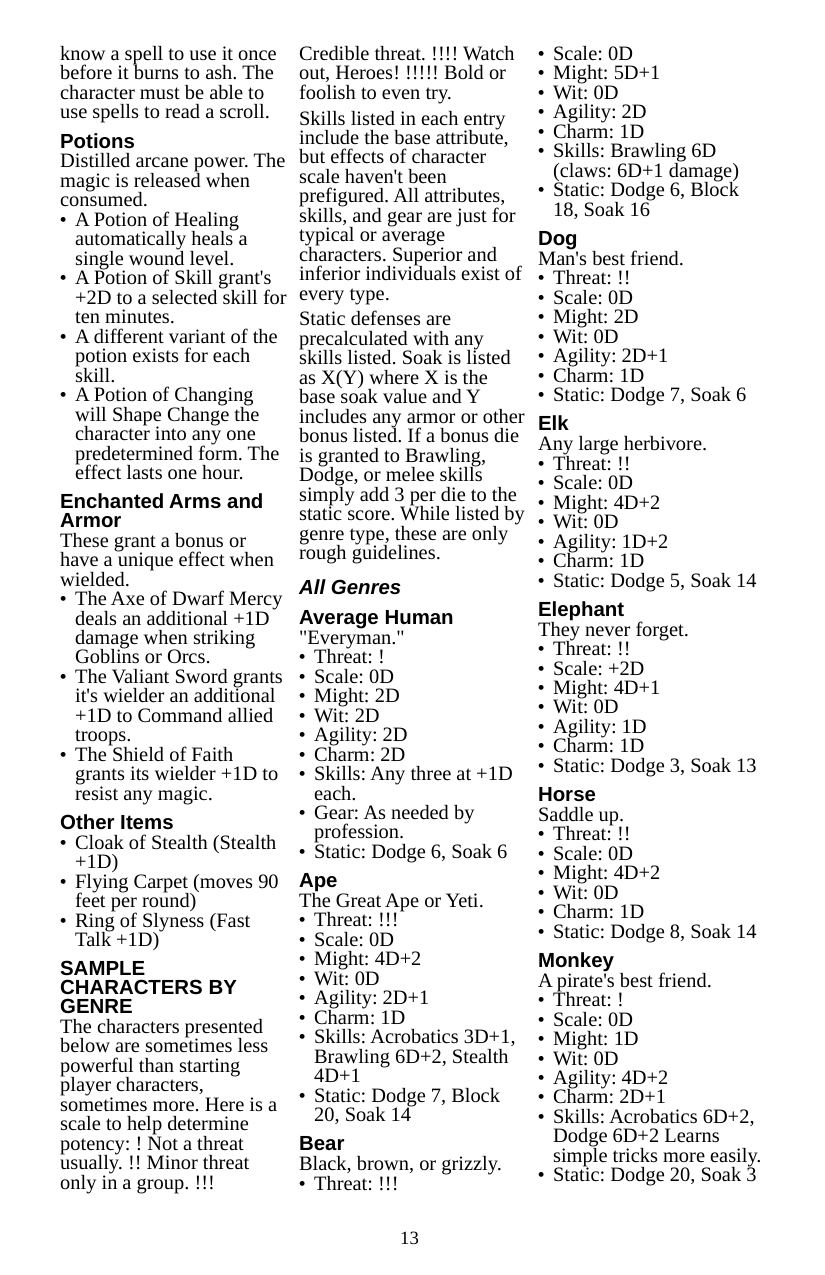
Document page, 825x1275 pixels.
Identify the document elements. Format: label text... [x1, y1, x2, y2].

list Scale: 0D [538, 1011, 765, 1030]
list Might: 4D+2 [538, 864, 765, 884]
list Wit: 0D [538, 513, 765, 532]
text The Great Ape or Yeti. [299, 892, 526, 911]
list Threat: ! [299, 648, 526, 667]
subtitle Potions [60, 129, 287, 152]
list A Potion of Changing will Shape Change the character into any one predetermined form. The effect lasts one hour. [60, 386, 287, 483]
text know a spell to use it once before it burns to ash. The character must be able to use spells to read a scroll. [60, 45, 287, 123]
list Wit: 0D [538, 328, 765, 347]
list Static: Dodge 7, Soak 6 [538, 386, 765, 406]
list Threat: !! [538, 640, 765, 659]
subtitle Sample Characters by Genre [60, 959, 287, 1018]
list The Valiant Sword grants it's wielder an additional +1D to Command allied troops. [60, 668, 287, 746]
subtitle Average Human [299, 605, 526, 628]
list Gear: As needed by profession. [299, 804, 526, 843]
text Man's best friend. [538, 250, 765, 269]
list Threat: ! [538, 991, 765, 1011]
list Charm: 1D [538, 903, 765, 923]
subtitle Other Items [60, 810, 287, 834]
list Ring of Slyness (Fast Talk +1D) [60, 912, 287, 951]
list Static: Dodge 5, Soak 14 [538, 571, 765, 591]
subtitle Bear [299, 1132, 526, 1155]
text The characters presented below are sometimes less powerful than starting player characters, sometimes more. Here is a scale to help determine potency: ! Not a threat usually. !! Minor threat only in a group. !!! [60, 1018, 287, 1193]
list Scale: +2D [538, 659, 765, 679]
list A Potion of Skill grant's +2D to a selected skill for ten minutes. [60, 269, 287, 328]
list Agility: 1D+2 [538, 532, 765, 552]
subtitle Elk [538, 412, 765, 435]
list Agility: 2D+1 [538, 347, 765, 367]
subtitle Monkey [538, 948, 765, 972]
list Charm: 2D [299, 745, 526, 765]
list Threat: !! [538, 825, 765, 845]
list Wit: 0D [538, 1049, 765, 1069]
list Wit: 0D [538, 884, 765, 903]
list Cloak of Stealth (Stealth +1D) [60, 834, 287, 873]
list Threat: !! [538, 269, 765, 289]
list Skills: Acrobatics 6D+2, Dodge 6D+2 Learns simple tricks more easily. [538, 1108, 765, 1166]
list Wit: 2D [299, 706, 526, 726]
list Agility: 4D+2 [538, 1069, 765, 1088]
list The Shield of Faith grants its wielder +1D to resist any magic. [60, 746, 287, 804]
text "Everyman." [299, 628, 526, 648]
list Static: Dodge 8, Soak 14 [538, 923, 765, 942]
list Might: 4D+1 [538, 679, 765, 698]
subtitle Ape [299, 868, 526, 892]
list Threat: !! [538, 454, 765, 474]
list Skills: Acrobatics 3D+1, Brawling 6D+2, Stealth 4D+1 [299, 1028, 526, 1087]
list Static: Dodge 7, Block 20, Soak 14 [299, 1087, 526, 1126]
list Charm: 1D [299, 1009, 526, 1028]
list Agility: 2D [538, 103, 765, 123]
list Scale: 0D [538, 845, 765, 864]
text Any large herbivore. [538, 435, 765, 454]
list Scale: 0D [538, 474, 765, 493]
list Charm: 1D [538, 552, 765, 571]
list Wit: 0D [538, 698, 765, 718]
list Flying Carpet (moves 90 feet per round) [60, 873, 287, 912]
list Agility: 2D [299, 726, 526, 745]
list Static: Dodge 6, Soak 6 [299, 843, 526, 862]
list Charm: 1D [538, 123, 765, 142]
text Credible threat. !!!! Watch out, Heroes! !!!!! Bold or foolish to even try. [299, 45, 526, 103]
list Threat: !!! [299, 1174, 526, 1194]
subtitle Horse [538, 782, 765, 806]
list A different variant of the potion exists for each skill. [60, 328, 287, 386]
text Black, brown, or grizzly. [299, 1155, 526, 1174]
list Might: 1D [538, 1030, 765, 1049]
list The Axe of Dwarf Mercy deals an additional +1D damage when striking Goblins or Orcs. [60, 590, 287, 668]
list Might: 4D+2 [299, 950, 526, 970]
list Scale: 0D [538, 289, 765, 308]
list Might: 2D [299, 687, 526, 706]
list Charm: 1D [538, 737, 765, 757]
list Scale: 0D [538, 45, 765, 64]
list Charm: 2D+1 [538, 1088, 765, 1108]
list Wit: 0D [538, 84, 765, 103]
list Static: Dodge 3, Soak 13 [538, 757, 765, 776]
list Charm: 1D [538, 367, 765, 386]
list Static: Dodge 20, Soak 3 [538, 1166, 765, 1186]
text A pirate's best friend. [538, 972, 765, 991]
list Might: 5D+1 [538, 64, 765, 84]
subtitle Dog [538, 226, 765, 250]
list Agility: 2D+1 [299, 989, 526, 1009]
list Skills: Any three at +1D each. [299, 765, 526, 804]
subtitle Enchanted Arms and Armor [60, 492, 287, 531]
text These grant a bonus or have a unique effect when wielded. [60, 531, 287, 590]
list Wit: 0D [299, 970, 526, 989]
text Saddle up. [538, 806, 765, 825]
subtitle Elephant [538, 597, 765, 620]
list Threat: !!! [299, 911, 526, 931]
text Skills listed in each entry include the base attribute, but effects of character scale haven't been prefigured. All attributes, skills, and gear are just for typical or average characters. Superior and inferior individuals exist of every type. [299, 109, 526, 304]
list Static: Dodge 6, Block 18, Soak 16 [538, 181, 765, 220]
text Static defenses are precalculated with any skills listed. Soak is listed as X(Y) where X is the base soak value and Y includes any armor or other bonus listed. If a bonus die is granted to Brawling, Dodge, or melee skills simply add 3 per die to the static score. While listed by genre type, these are only rough guidelines. [299, 310, 526, 563]
list Skills: Brawling 6D (claws: 6D+1 damage) [538, 142, 765, 181]
text Distilled arcane power. The magic is released when consumed. [60, 152, 287, 211]
list Scale: 0D [299, 931, 526, 950]
list Agility: 1D [538, 718, 765, 737]
list Might: 4D+2 [538, 493, 765, 513]
subtitle All Genres [299, 576, 526, 599]
list A Potion of Healing automatically heals a single wound level. [60, 211, 287, 269]
list Scale: 0D [299, 667, 526, 687]
list Might: 2D [538, 308, 765, 328]
text They never forget. [538, 620, 765, 640]
